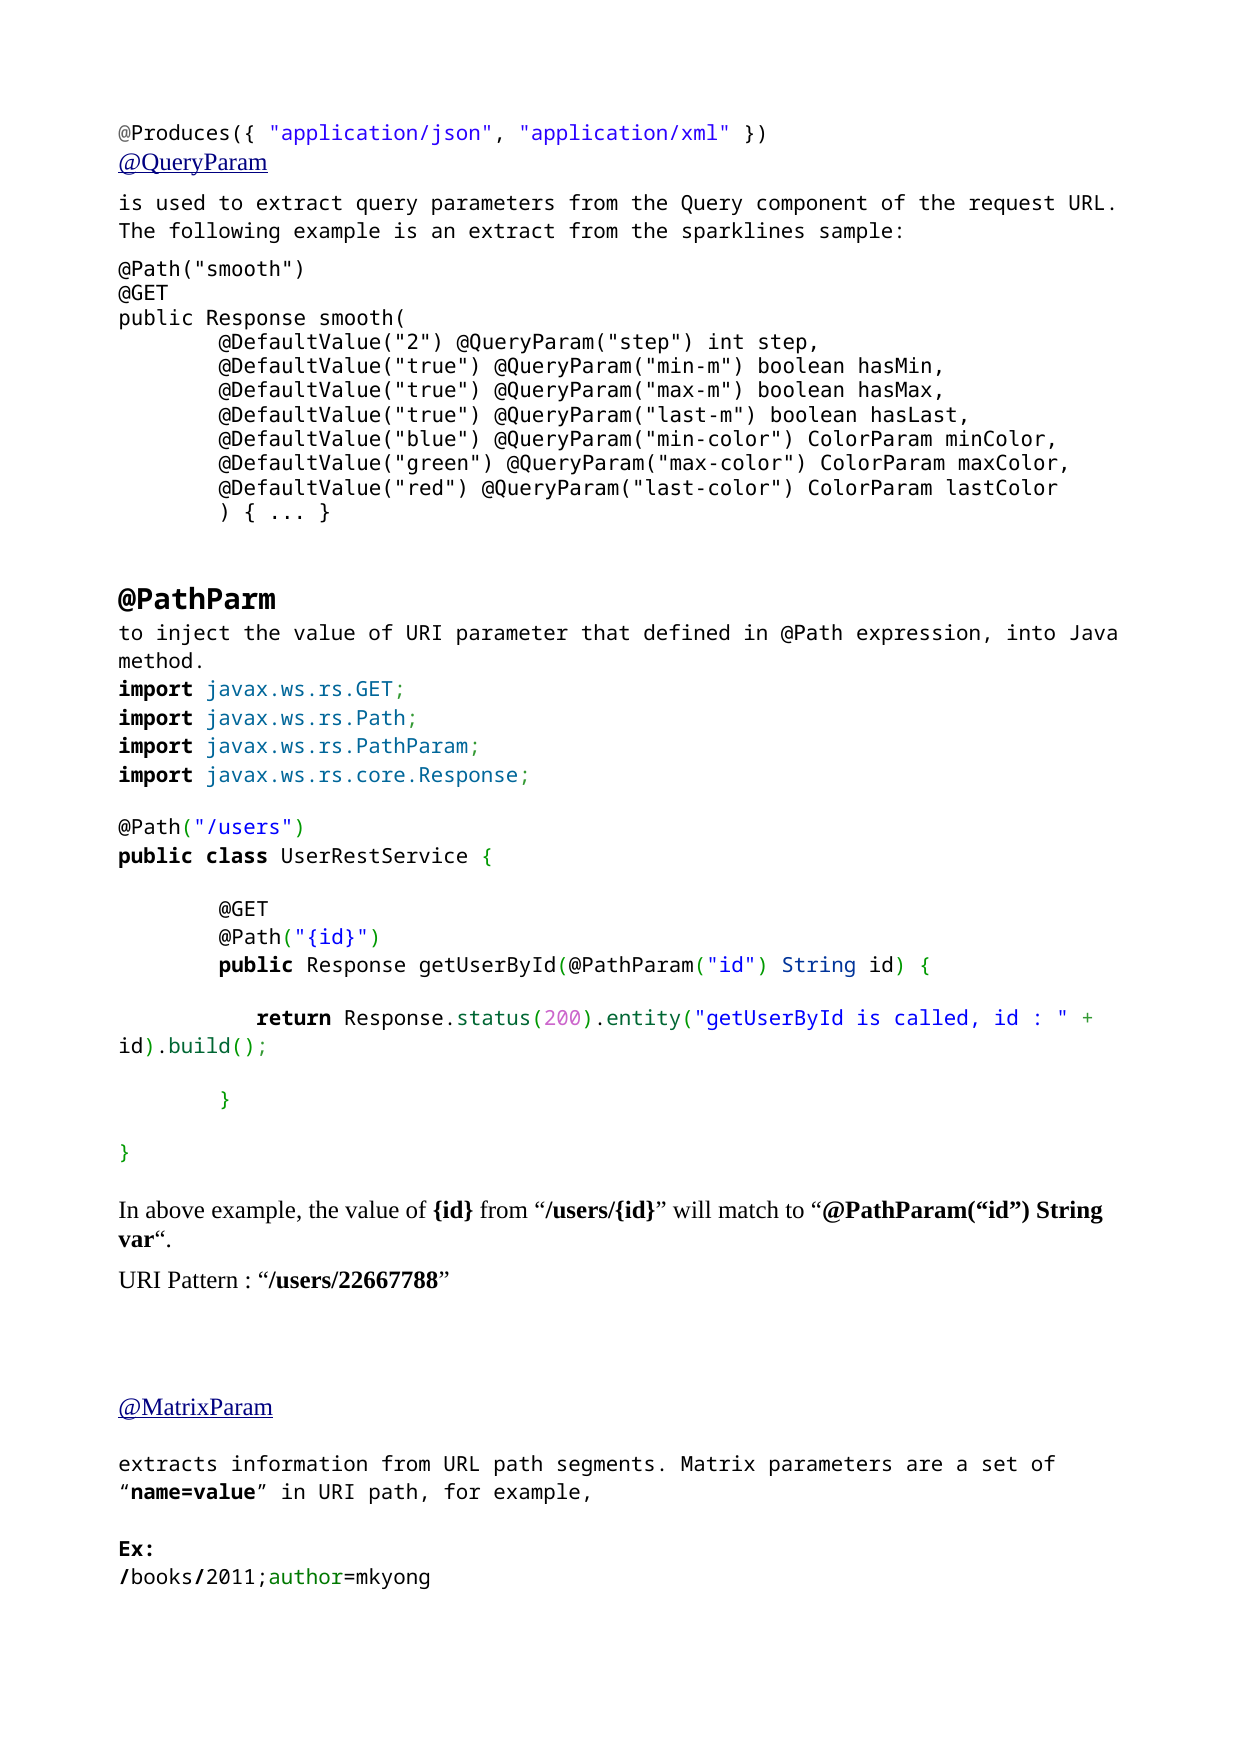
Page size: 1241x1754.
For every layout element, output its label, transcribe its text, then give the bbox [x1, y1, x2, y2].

text @DefaultValue("true") @QueryParam("max-m") boolean hasMax, [118, 378, 1122, 403]
text public Response getUserById(@PathParam("id") String id) { [118, 951, 1122, 979]
text /books/2011;author=mkyong [118, 1562, 1122, 1591]
text @Path("{id}") [118, 922, 1122, 951]
text is used to extract query parameters from the Query component of the request URL. The following example is an extract from the sparklines sample: [118, 188, 1122, 245]
text In above example, the value of {id} from “/users/{id}” will match to “@PathParam(“id”) String var“. [118, 1195, 1122, 1252]
text @DefaultValue("red") @QueryParam("last-color") ColorParam lastColor [118, 476, 1122, 500]
text import javax.ws.rs.Path; [118, 703, 1122, 731]
text public class UserRestService { [118, 841, 1122, 869]
text return Response.status(200).entity("getUserById is called, id : " + id).build(); [118, 1003, 1122, 1060]
text @DefaultValue("green") @QueryParam("max-color") ColorParam maxColor, [118, 451, 1122, 476]
text extracts information from URL path segments. Matrix parameters are a set of “name=value” in URI path, for example, [118, 1449, 1122, 1506]
text ) { ... } [118, 500, 1122, 524]
text public Response smooth( [118, 306, 1122, 330]
text @DefaultValue("2") @QueryParam("step") int step, [118, 330, 1122, 354]
text @QueryParam [118, 147, 1122, 175]
text @Produces({ "application/json", "application/xml" }) [118, 118, 1122, 147]
text } [118, 1137, 1122, 1166]
text @GET [118, 894, 1122, 922]
text @DefaultValue("true") @QueryParam("min-m") boolean hasMin, [118, 354, 1122, 378]
text Ex: [118, 1534, 1122, 1562]
text @MatrixParam [118, 1392, 1122, 1420]
text } [118, 1084, 1122, 1113]
text @DefaultValue("true") @QueryParam("last-m") boolean hasLast, [118, 403, 1122, 427]
text import javax.ws.rs.GET; [118, 674, 1122, 703]
text @PathParm [118, 578, 1122, 618]
text @Path("/users") [118, 812, 1122, 841]
text import javax.ws.rs.core.Response; [118, 760, 1122, 788]
text URI Pattern : “/users/22667788” [118, 1265, 1122, 1294]
text @DefaultValue("blue") @QueryParam("min-color") ColorParam minColor, [118, 427, 1122, 451]
text @GET [118, 281, 1122, 306]
text @Path("smooth") [118, 257, 1122, 281]
text to inject the value of URI parameter that defined in @Path expression, into Java method. [118, 618, 1122, 674]
text import javax.ws.rs.PathParam; [118, 731, 1122, 760]
